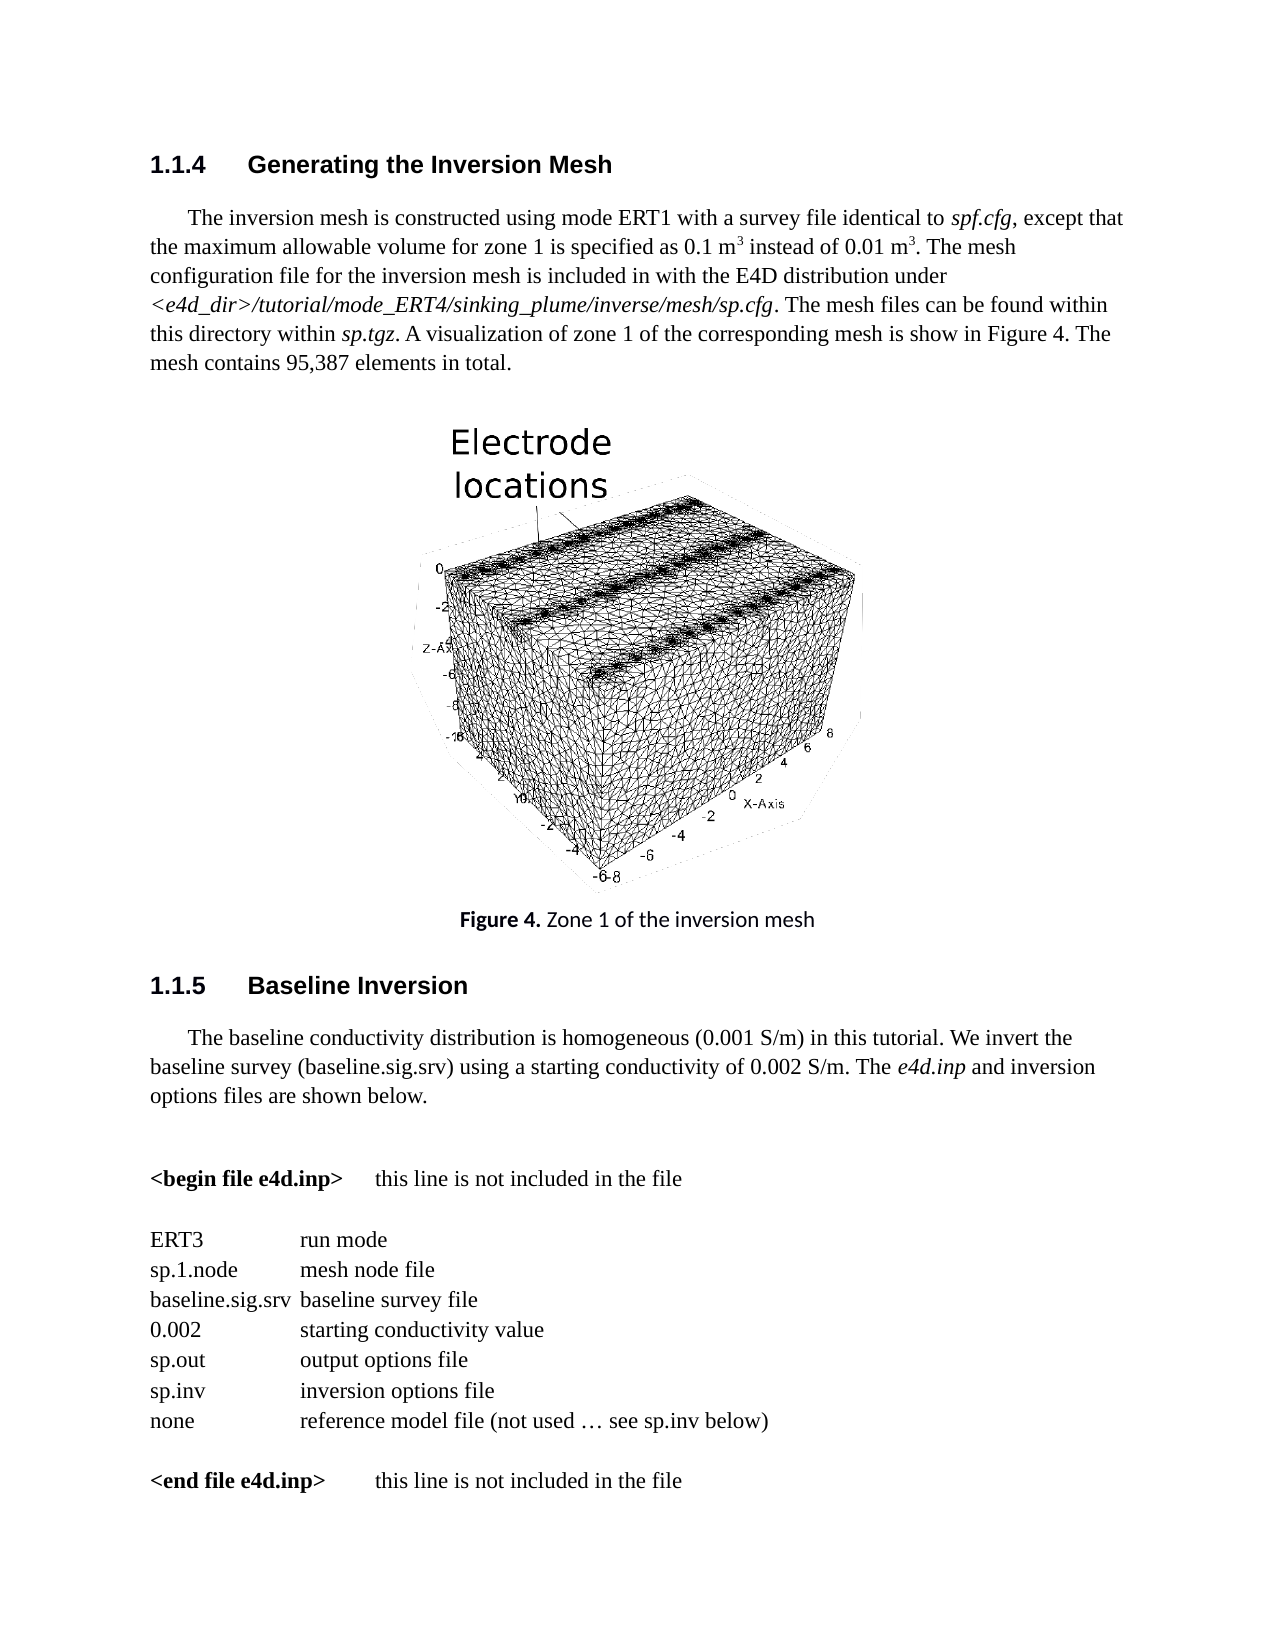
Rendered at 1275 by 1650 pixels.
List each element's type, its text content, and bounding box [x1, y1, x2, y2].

text The inversion mesh is constructed using mode ERT1 with a survey file identical to spf.cfg, except that the maximum allowable volume for zone 1 is specified as 0.1 m3 instead of 0.01 m3. The mesh configuration file for the inversion mesh is included in with the E4D distribution under <e4d_dir>/tutorial/mode_ERT4/sinking_plume/inverse/mesh/sp.cfg. The mesh files can be found within this directory within sp.tgz. A visualization of zone 1 of the corresponding mesh is show in Figure 4. The mesh contains 95,387 elements in total. [150, 204, 1125, 375]
text The baseline conductivity distribution is homogeneous (0.001 S/m) in this tutorial. We invert the baseline survey (baseline.sig.srv) using a starting conductivity of 0.002 S/m. The e4d.inp and inversion options files are shown below. [150, 1024, 1125, 1109]
subtitle Baseline Inversion [150, 971, 1125, 999]
text <end file e4d.inp> this line is not included in the file [150, 1467, 1125, 1494]
text Figure 4. Zone 1 of the inversion mesh [150, 905, 1125, 933]
picture [411, 428, 863, 893]
text ERT3 run mode sp.1.node mesh node file baseline.sig.srv baseline survey file 0.002 starting conductivity value sp.out output options file sp.inv inversion options file none reference model file (not used … see sp.inv below) [150, 1226, 1125, 1433]
text <begin file e4d.inp> this line is not included in the file [150, 1165, 1125, 1192]
subtitle Generating the Inversion Mesh [150, 150, 1125, 179]
